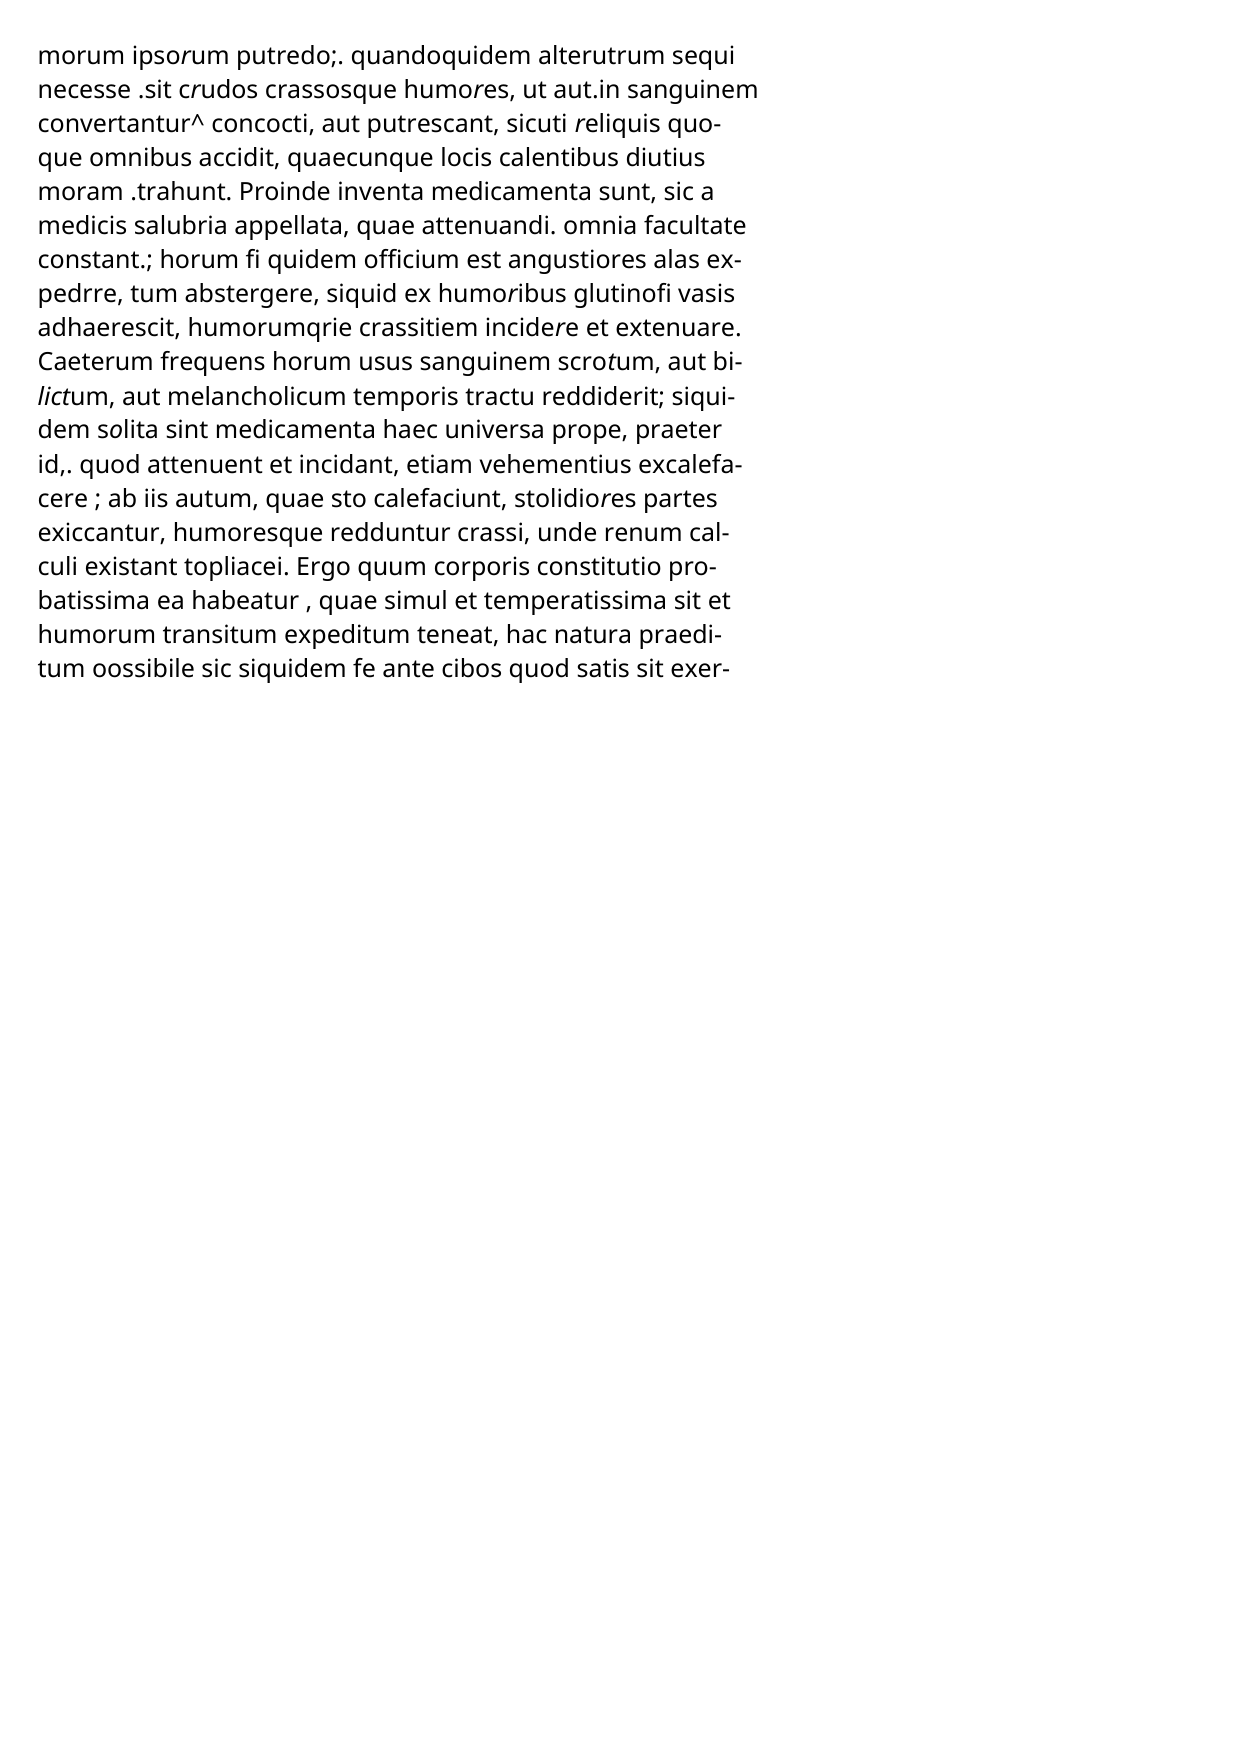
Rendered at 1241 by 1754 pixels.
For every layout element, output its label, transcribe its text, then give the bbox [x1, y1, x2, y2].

text morum ipsorum putredo;. quandoquidem alterutrum sequi necesse .sit crudos crassosque humores, ut aut.in sanguinem convertantur^ concocti, aut putrescant, sicuti reliquis quo- que omnibus accidit, quaecunque locis calentibus diutius moram .trahunt. Proinde inventa medicamenta sunt, sic a medicis salubria appellata, quae attenuandi. omnia facultate constant.; horum fi quidem officium est angustiores alas ex- pedrre, tum abstergere, siquid ex humoribus glutinofi vasis adhaerescit, humorumqrie crassitiem incidere et extenuare. Caeterum frequens horum usus sanguinem scrotum, aut bi- lictum, aut melancholicum temporis tractu reddiderit; siqui- dem solita sint medicamenta haec universa prope, praeter id,. quod attenuent et incidant, etiam vehementius excalefa- cere ; ab iis autum, quae sto calefaciunt, stolidiores partes exiccantur, humoresque redduntur crassi, unde renum cal- culi existant topliacei. Ergo quum corporis constitutio pro- batissima ea habeatur , quae simul et temperatissima sit et humorum transitum expeditum teneat, hac natura praedi- tum oossibile sic siquidem fe ante cibos quod satis sit exer- [37, 37, 1203, 685]
